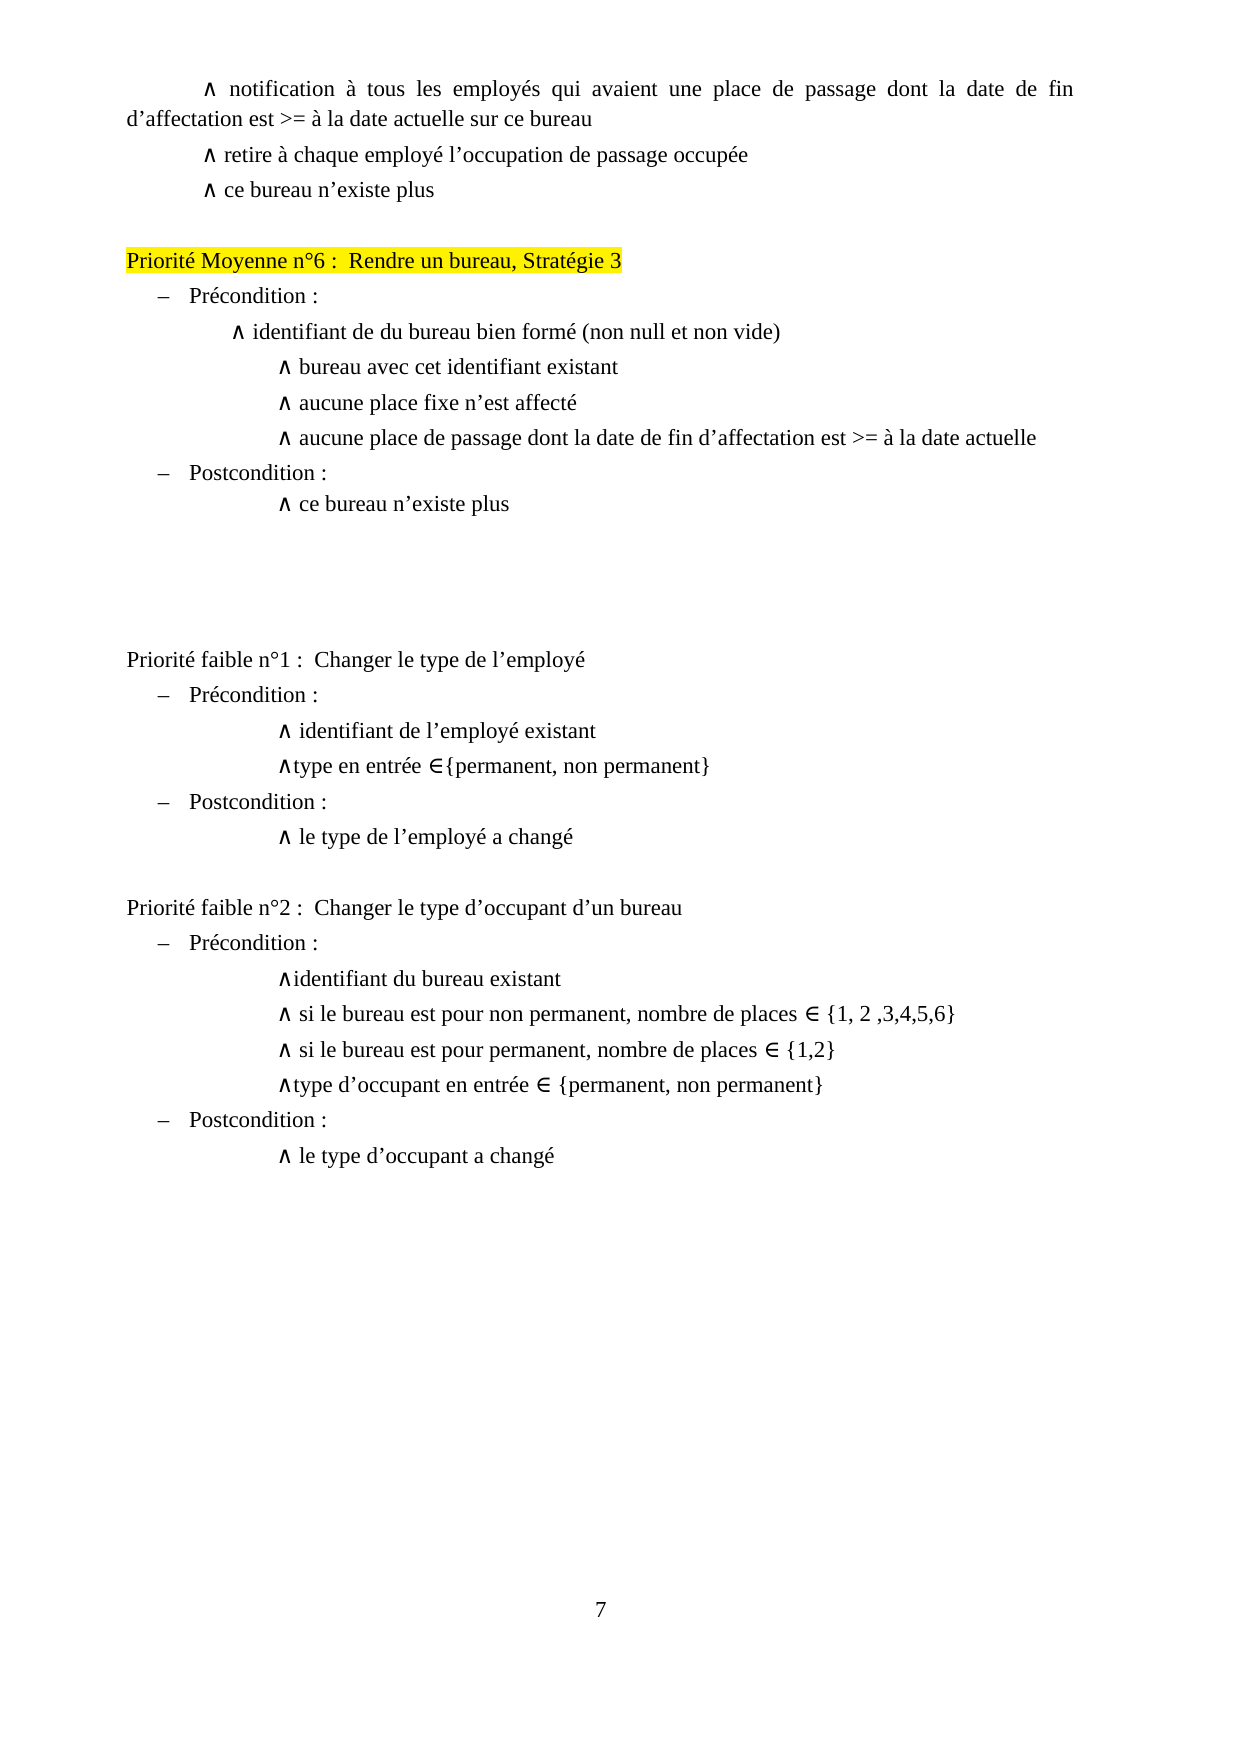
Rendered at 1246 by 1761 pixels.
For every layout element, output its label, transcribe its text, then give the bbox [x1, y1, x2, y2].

list Priorité faible n°2 : Changer le type d’occupant d’un bureau [126, 894, 1075, 920]
list ∧ identifiant de du bureau bien formé (non null et non vide) [126, 318, 1075, 344]
list – Précondition : [158, 929, 1075, 956]
list ∧ le type de l’employé a changé [158, 823, 1075, 849]
list – Précondition : [158, 282, 1075, 309]
list ∧ si le bureau est pour non permanent, nombre de places ∈ {1, 2 ,3,4,5,6} [158, 1000, 1075, 1027]
list ∧ le type d’occupant a changé [158, 1142, 1075, 1168]
list ∧ si le bureau est pour permanent, nombre de places ∈ {1,2} [158, 1036, 1075, 1062]
list Priorité Moyenne n°6 : Rendre un bureau, Stratégie 3 [126, 247, 1075, 273]
list – Postcondition : [158, 1107, 1075, 1133]
list ∧ ce bureau n’existe plus [126, 176, 1075, 202]
list – Postcondition : [158, 459, 1075, 486]
list ∧ ce bureau n’existe plus [126, 489, 1075, 516]
list ∧ aucune place de passage dont la date de fin d’affectation est >= à la date actuelle [158, 424, 1075, 450]
list ∧ aucune place fixe n’est affecté [158, 388, 1075, 415]
list – Précondition : [158, 682, 1075, 708]
list ∧identifiant du bureau existant [158, 965, 1075, 991]
list ∧type d’occupant en entrée ∈ {permanent, non permanent} [158, 1071, 1075, 1097]
list ∧ notification à tous les employés qui avaient une place de passage dont la date de fin d’affectation est >= à la date actuelle sur ce bureau [126, 75, 1075, 132]
list ∧type en entrée ∈{permanent, non permanent} [158, 752, 1075, 779]
list Priorité faible n°1 : Changer le type de l’employé [126, 646, 1075, 672]
list ∧ retire à chaque employé l’occupation de passage occupée [126, 141, 1075, 167]
list ∧ identifiant de l’employé existant [158, 717, 1075, 743]
list ∧ bureau avec cet identifiant existant [158, 353, 1075, 379]
list – Postcondition : [158, 788, 1075, 814]
